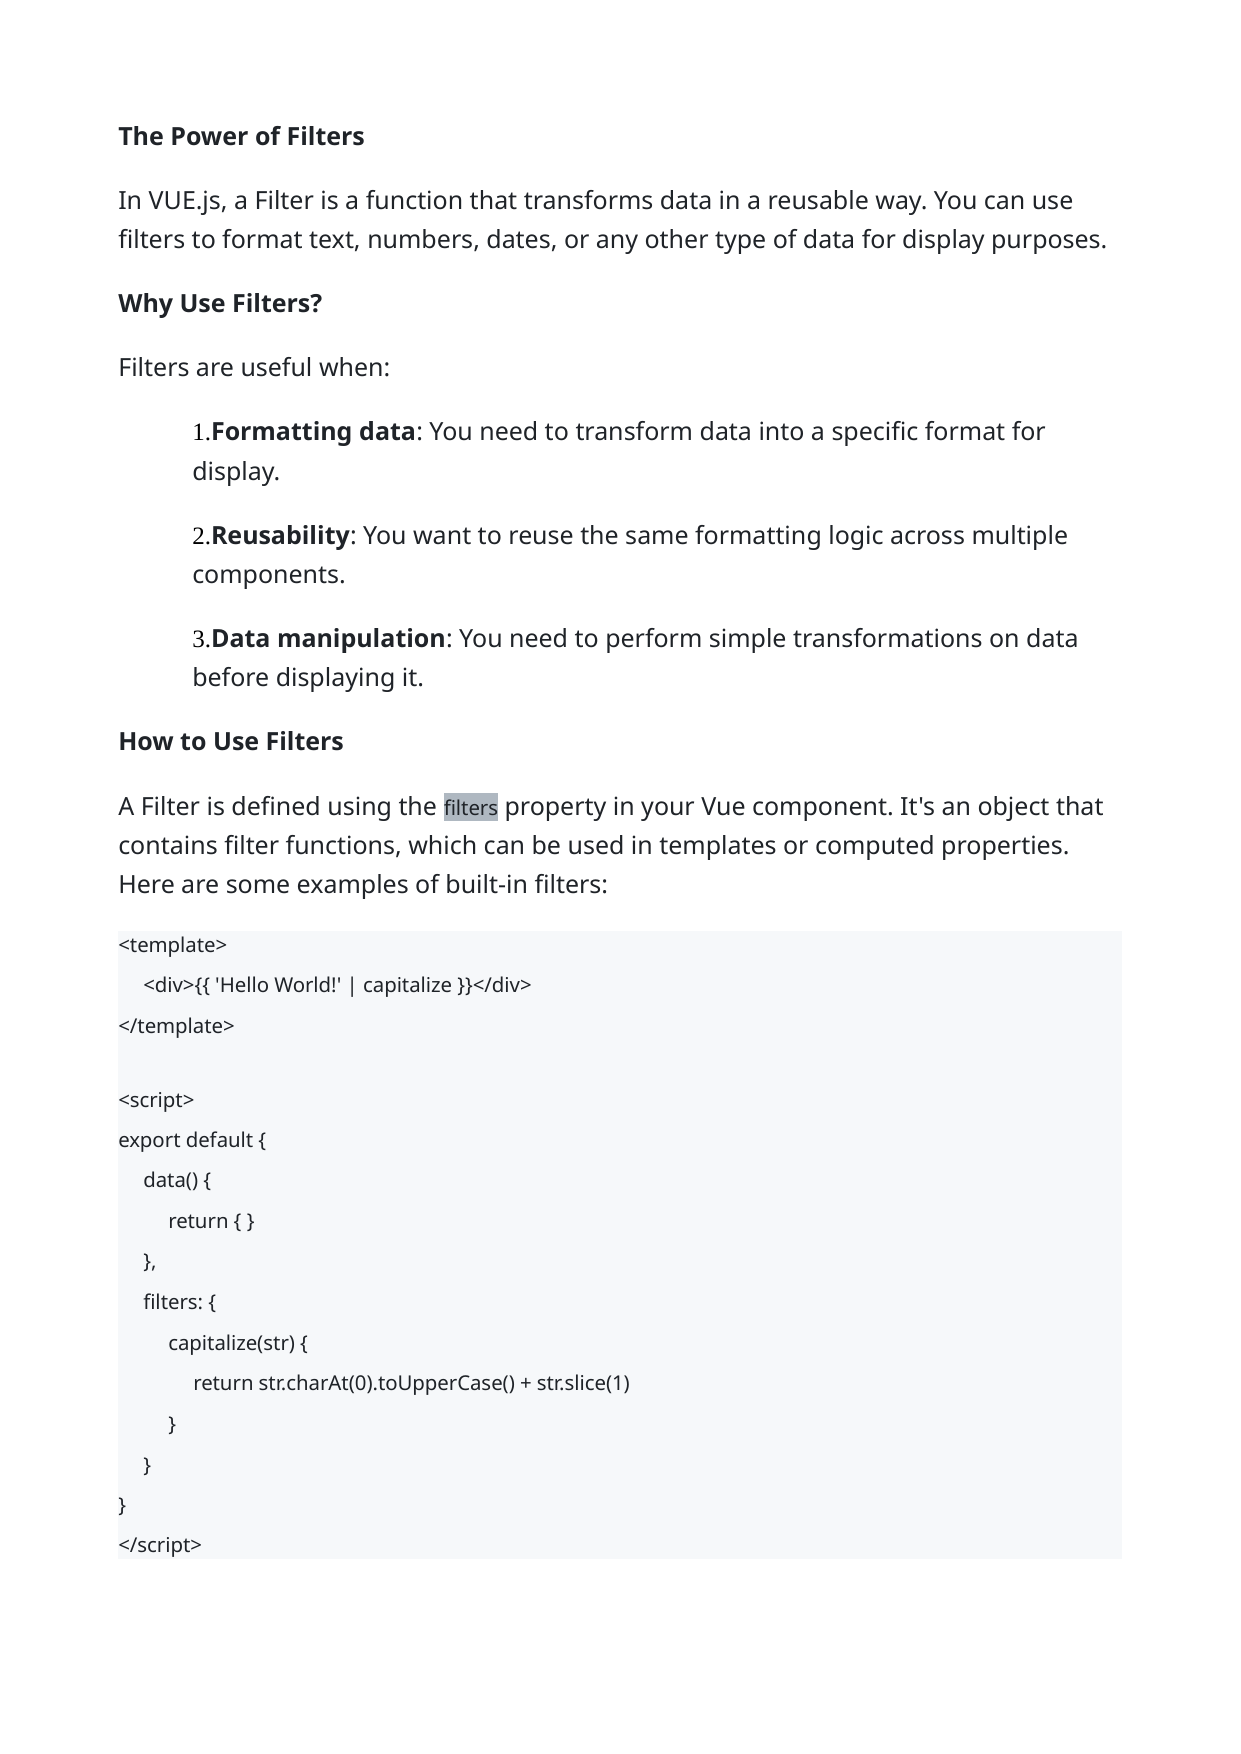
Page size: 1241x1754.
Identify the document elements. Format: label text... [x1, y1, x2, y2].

text </script> [118, 1531, 1122, 1559]
text data() { [118, 1166, 1122, 1194]
text } [118, 1410, 1122, 1438]
list Data manipulation: You need to perform simple transformations on data before displaying it. [118, 621, 1122, 694]
list Formatting data: You need to transform data into a specific format for display. [118, 414, 1122, 487]
text return str.charAt(0).toUpperCase() + str.slice(1) [118, 1369, 1122, 1397]
text Filters are useful when: [118, 350, 1122, 384]
text capitalize(str) { [118, 1328, 1122, 1356]
text }, [118, 1247, 1122, 1275]
text The Power of Filters [118, 118, 1122, 152]
text <script> [118, 1086, 1122, 1113]
text filters: { [118, 1288, 1122, 1316]
text Why Use Filters? [118, 286, 1122, 320]
text } [118, 1450, 1122, 1478]
list Reusability: You want to reuse the same formatting logic across multiple components. [118, 517, 1122, 591]
text Here are some examples of built-in filters: [118, 866, 1122, 901]
text How to Use Filters [118, 724, 1122, 758]
text return { } [118, 1207, 1122, 1234]
text export default { [118, 1126, 1122, 1153]
text <div>{{ 'Hello World!' | capitalize }}</div> [118, 971, 1122, 999]
text <template> [118, 931, 1122, 958]
text } [118, 1491, 1122, 1519]
text A Filter is defined using the filters property in your Vue component. It's an object that contains filter functions, which can be used in templates or computed properties. [118, 788, 1122, 861]
text In VUE.js, a Filter is a function that transforms data in a reusable way. You can use filters to format text, numbers, dates, or any other type of data for display purposes. [118, 182, 1122, 256]
text </template> [118, 1011, 1122, 1039]
